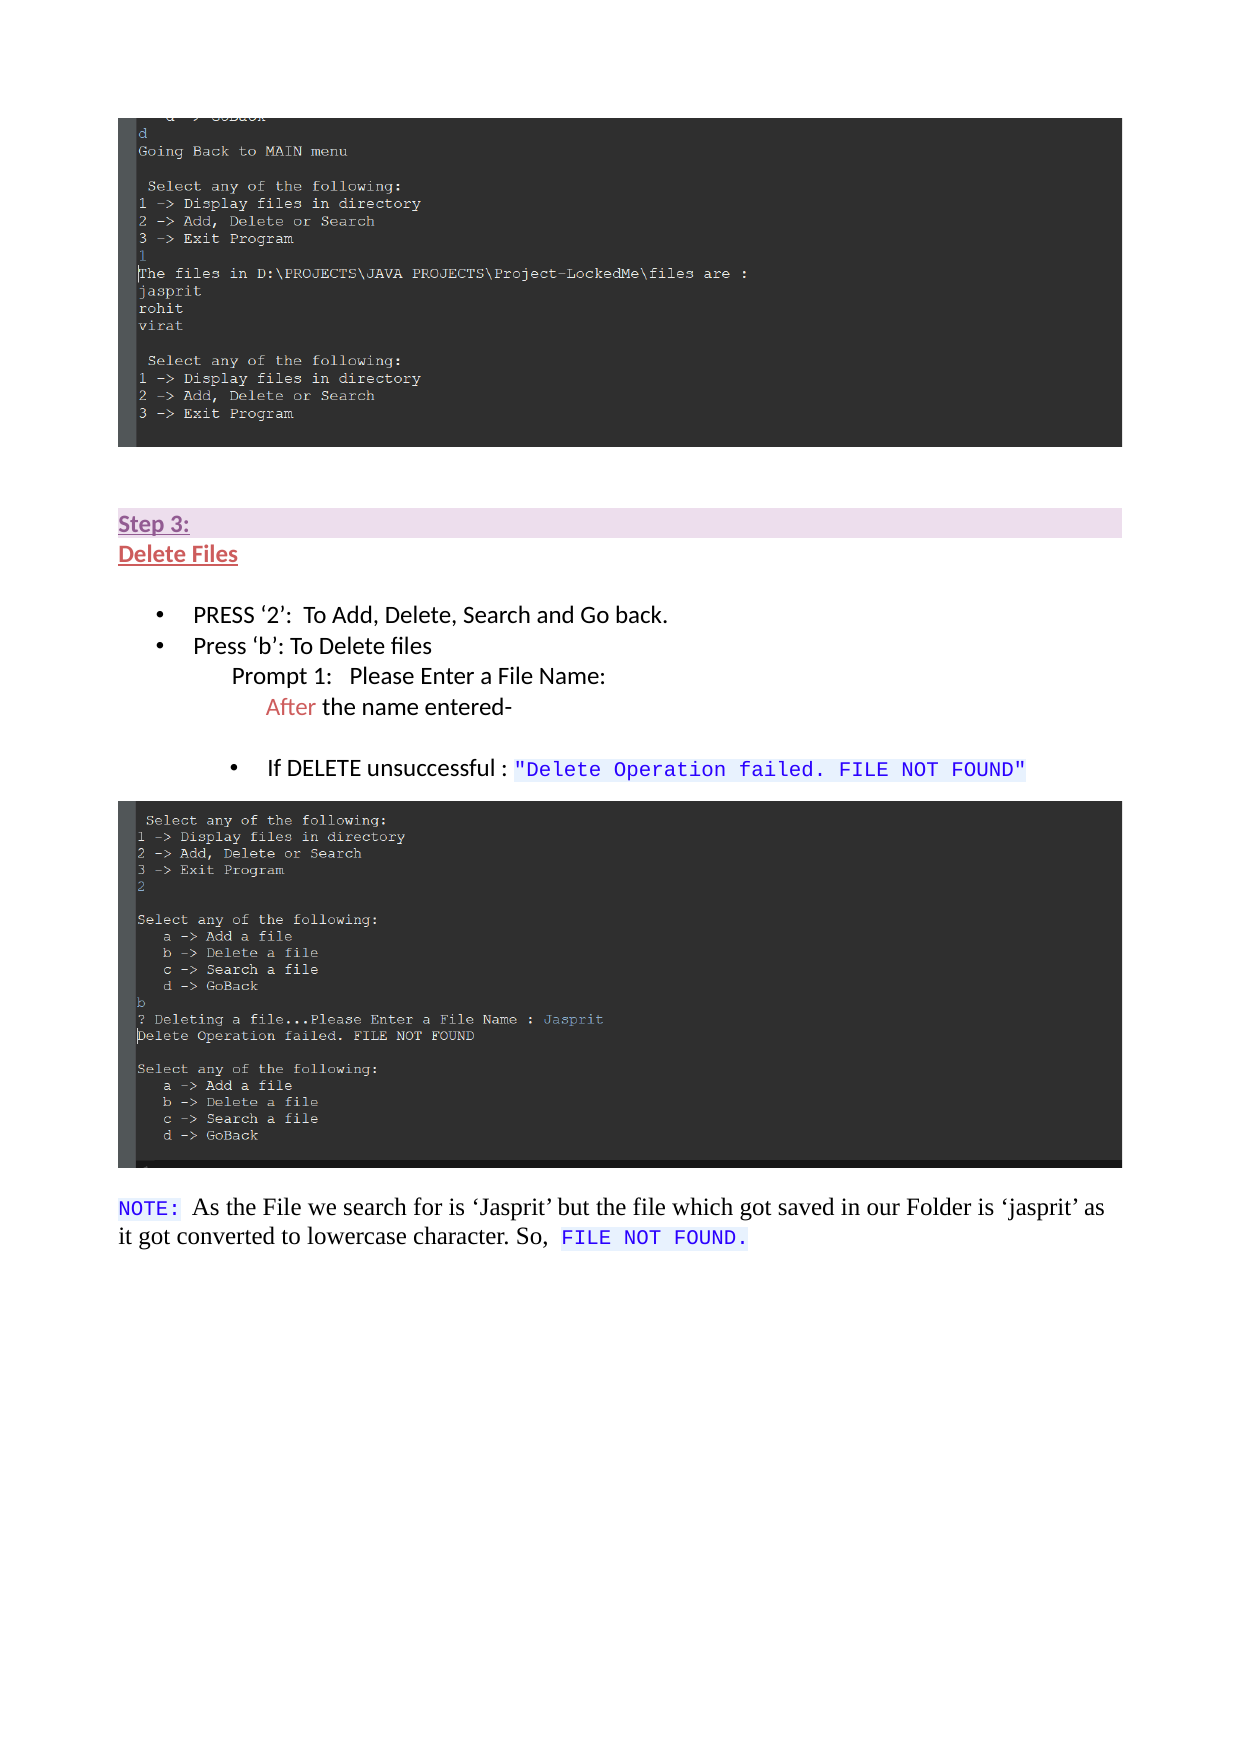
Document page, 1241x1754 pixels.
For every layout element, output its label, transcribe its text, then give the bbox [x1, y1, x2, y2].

text NOTE: As the File we search for is ‘Jasprit’ but the file which got saved in our Folder is ‘jasprit’ as it got converted to lowercase character. So, FILE NOT FOUND. [118, 1192, 1122, 1251]
list If DELETE unsuccessful : "Delete Operation failed. FILE NOT FOUND" [229, 752, 1122, 782]
list PRESS ‘2’: To Add, Delete, Search and Go back. [156, 599, 1122, 630]
picture [118, 801, 1123, 1168]
text Prompt 1: Please Enter a File Name: [192, 660, 1122, 691]
list Press ‘b’: To Delete files [156, 630, 1122, 660]
text Delete Files [118, 538, 1122, 569]
picture [118, 118, 1123, 447]
text After the name entered- [192, 691, 1122, 721]
text Step 3: [118, 508, 1122, 538]
